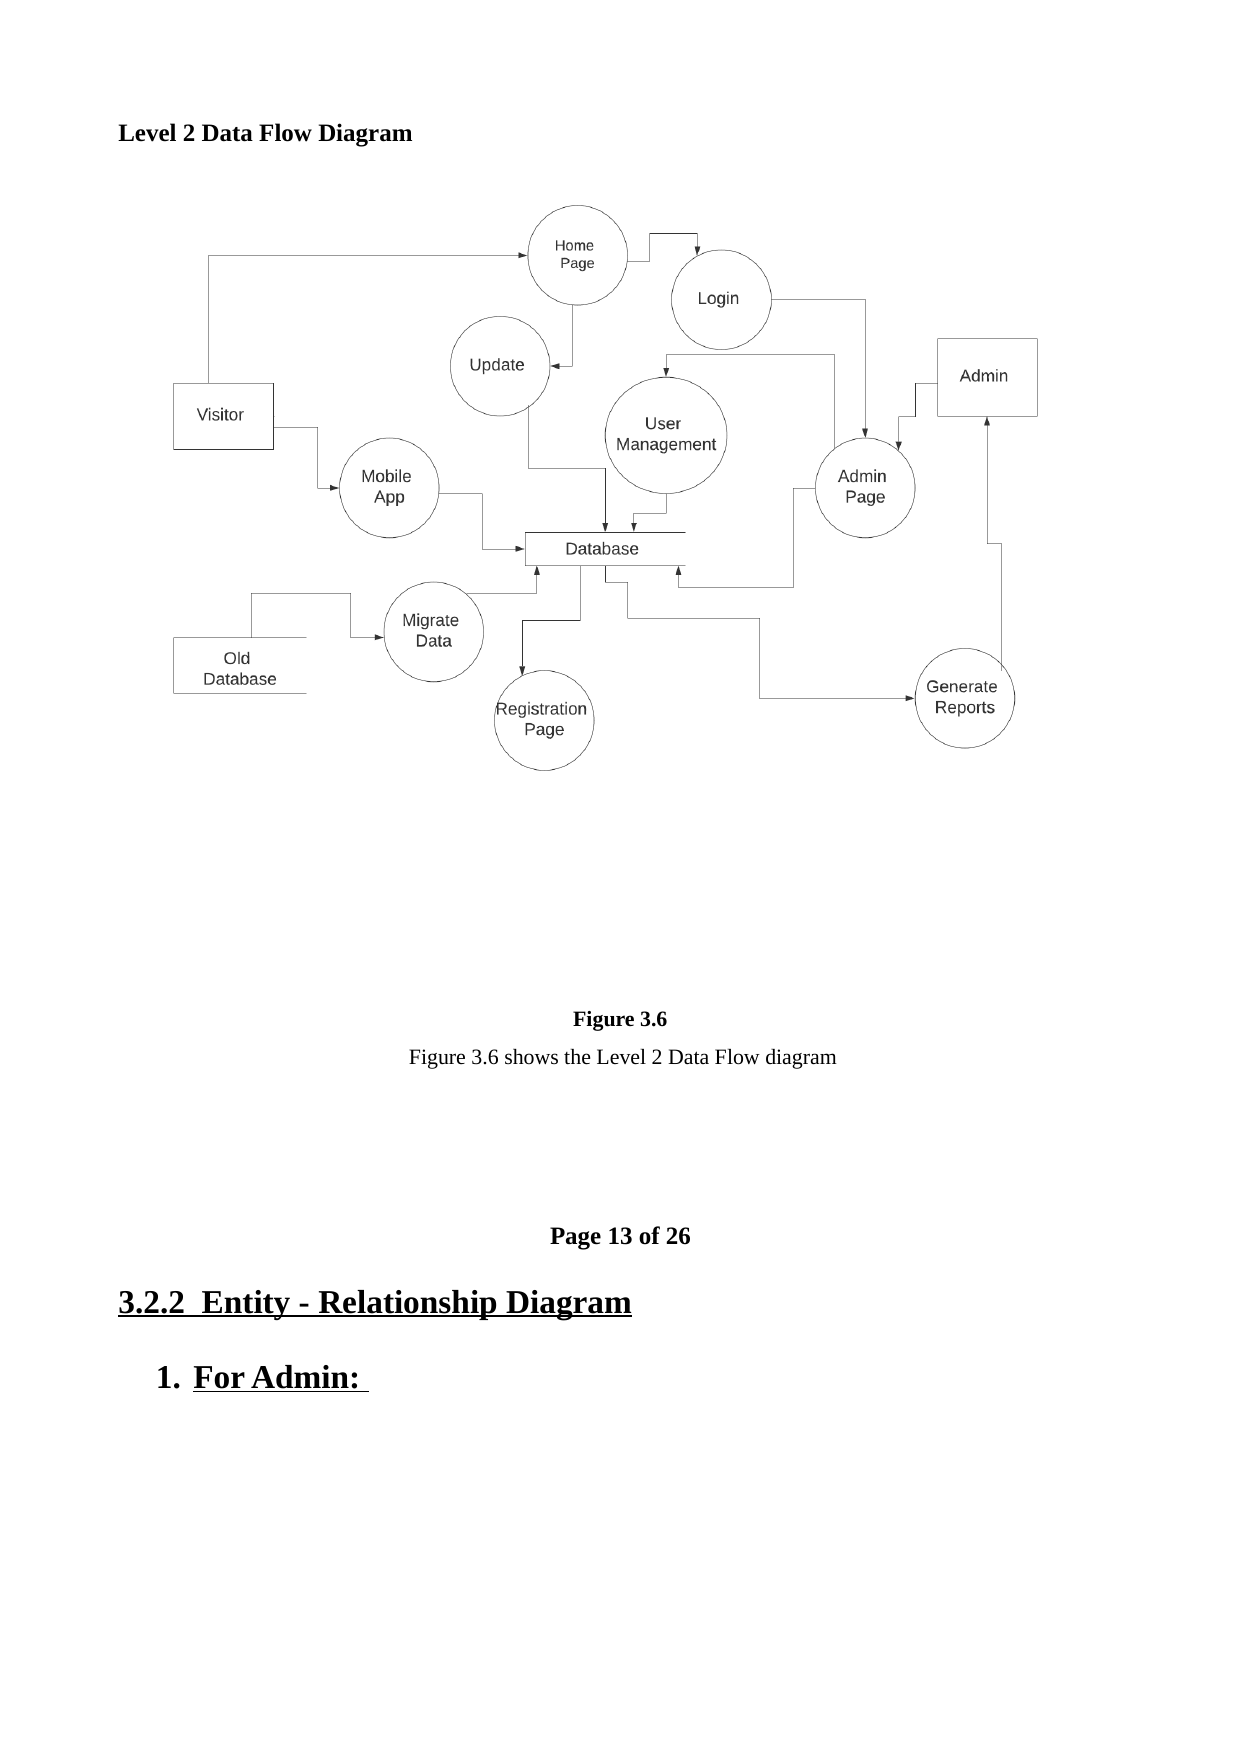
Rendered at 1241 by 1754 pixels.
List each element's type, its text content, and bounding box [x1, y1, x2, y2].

picture [118, 161, 1092, 914]
text Figure 3.6 [118, 1006, 1122, 1032]
text Level 2 Data Flow Diagram [118, 118, 1122, 913]
text Figure 3.6 shows the Level 2 Data Flow diagram [118, 1044, 1122, 1069]
text 3.2.2 Entity - Relationship Diagram [118, 1282, 1122, 1321]
text Page 13 of 26 [118, 1221, 1122, 1250]
list For Admin: [156, 1357, 1122, 1396]
